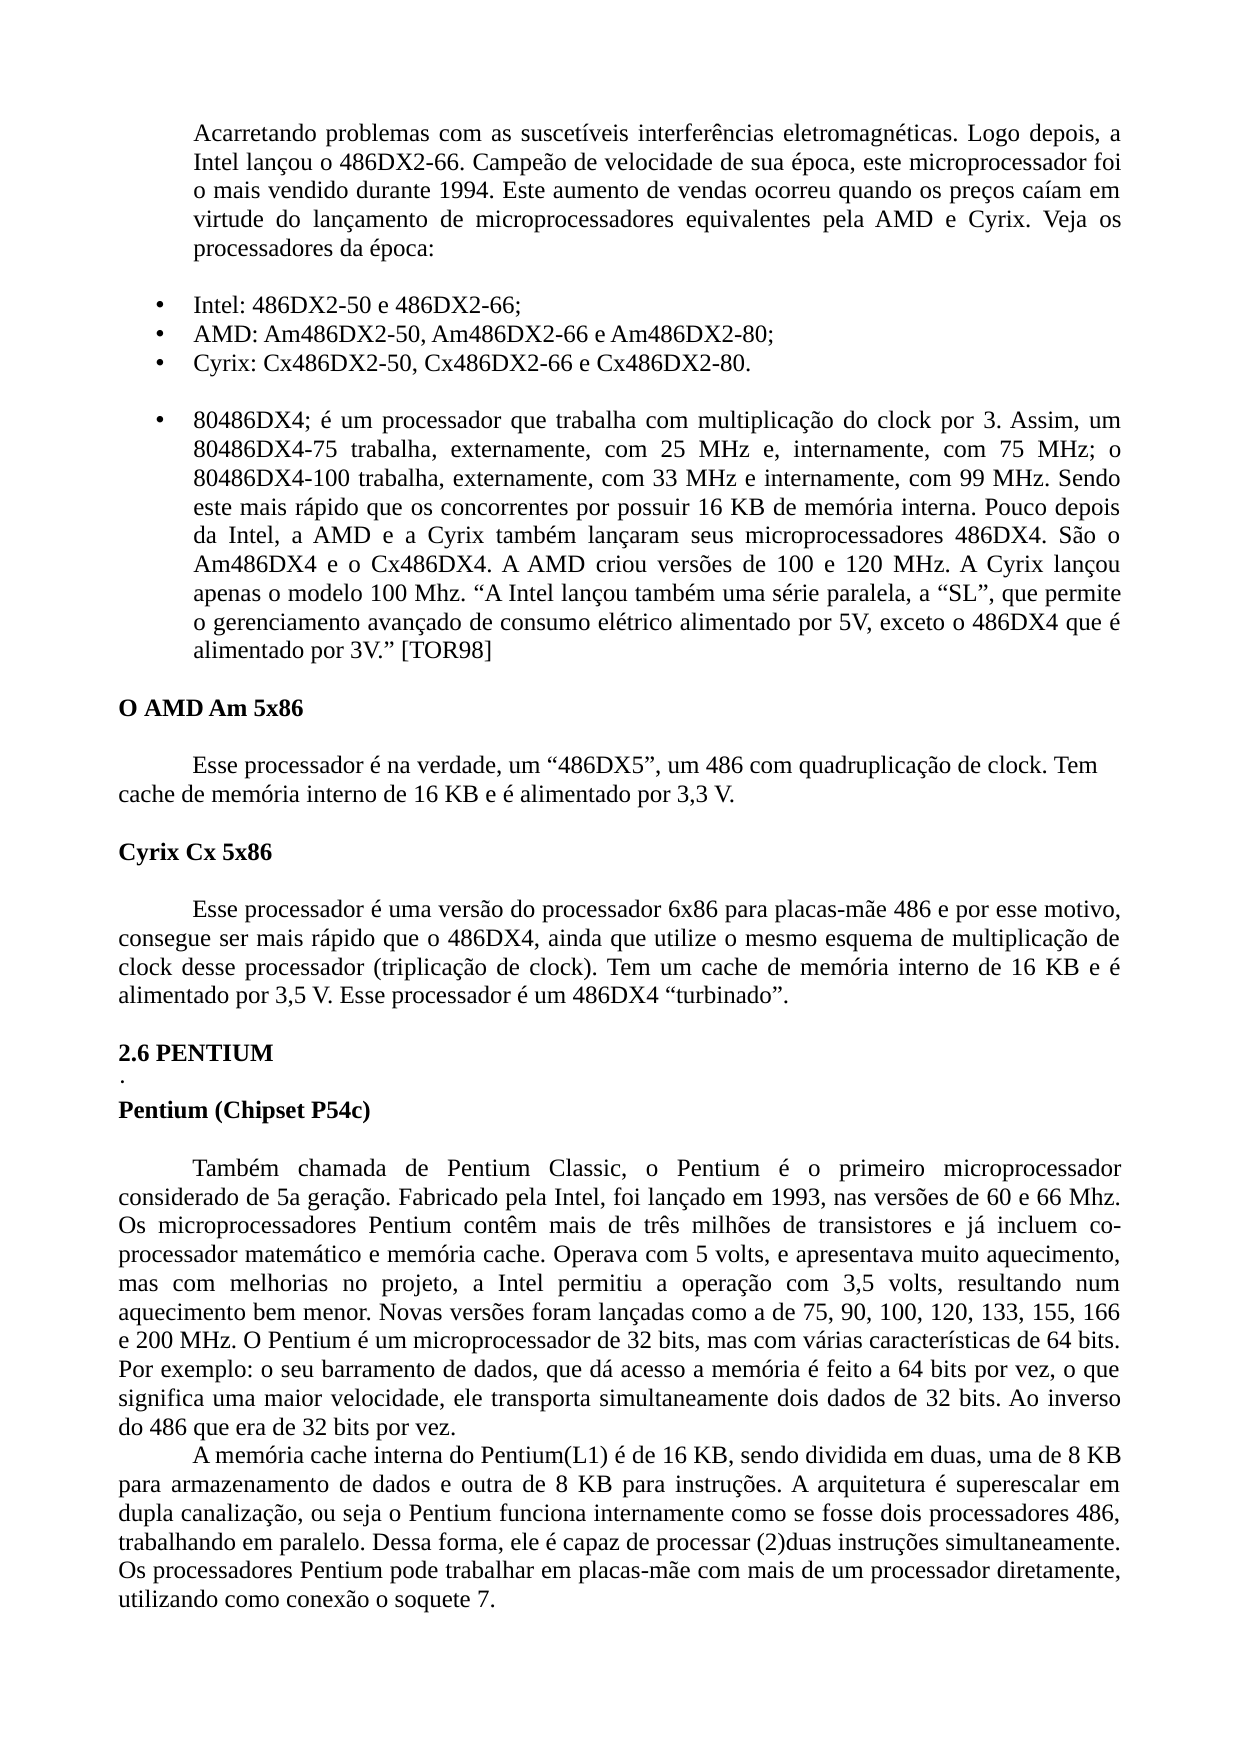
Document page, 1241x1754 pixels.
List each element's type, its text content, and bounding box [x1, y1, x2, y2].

text Esse processador é uma versão do processador 6x86 para placas-mãe 486 e por esse motivo, consegue ser mais rápido que o 486DX4, ainda que utilize o mesmo esquema de multiplicação de clock desse processador (triplicação de clock). Tem um cache de memória interno de 16 KB e é alimentado por 3,5 V. Esse processador é um 486DX4 “turbinado”. [118, 894, 1122, 1009]
text Esse processador é na verdade, um “486DX5”, um 486 com quadruplicação de clock. Tem cache de memória interno de 16 KB e é alimentado por 3,3 V. [118, 751, 1122, 808]
text 2.6 PENTIUM [118, 1038, 1122, 1067]
list Cyrix: Cx486DX2-50, Cx486DX2-66 e Cx486DX2-80. [156, 348, 1122, 377]
text A memória cache interna do Pentium(L1) é de 16 KB, sendo dividida em duas, uma de 8 KB para armazenamento de dados e outra de 8 KB para instruções. A arquitetura é superescalar em dupla canalização, ou seja o Pentium funciona internamente como se fosse dois processadores 486, trabalhando em paralelo. Dessa forma, ele é capaz de processar (2)duas instruções simultaneamente. Os processadores Pentium pode trabalhar em placas-mãe com mais de um processador diretamente, utilizando como conexão o soquete 7. [118, 1441, 1122, 1613]
text Pentium (Chipset P54c) [118, 1096, 1122, 1124]
text Cyrix Cx 5x86 [118, 837, 1122, 866]
text · [118, 1067, 1122, 1096]
list Acarretando problemas com as suscetíveis interferências eletromagnéticas. Logo depois, a Intel lançou o 486DX2-66. Campeão de velocidade de sua época, este microprocessador foi o mais vendido durante 1994. Este aumento de vendas ocorreu quando os preços caíam em virtude do lançamento de microprocessadores equivalentes pela AMD e Cyrix. Veja os processadores da época: [156, 118, 1122, 262]
list AMD: Am486DX2-50, Am486DX2-66 e Am486DX2-80; [156, 319, 1122, 348]
list Intel: 486DX2-50 e 486DX2-66; [156, 291, 1122, 319]
list 80486DX4; é um processador que trabalha com multiplicação do clock por 3. Assim, um 80486DX4-75 trabalha, externamente, com 25 MHz e, internamente, com 75 MHz; o 80486DX4-100 trabalha, externamente, com 33 MHz e internamente, com 99 MHz. Sendo este mais rápido que os concorrentes por possuir 16 KB de memória interna. Pouco depois da Intel, a AMD e a Cyrix também lançaram seus microprocessadores 486DX4. São o Am486DX4 e o Cx486DX4. A AMD criou versões de 100 e 120 MHz. A Cyrix lançou apenas o modelo 100 Mhz. “A Intel lançou também uma série paralela, a “SL”, que permite o gerenciamento avançado de consumo elétrico alimentado por 5V, exceto o 486DX4 que é alimentado por 3V.” [TOR98] [156, 406, 1122, 664]
text O AMD Am 5x86 [118, 693, 1122, 722]
text Também chamada de Pentium Classic, o Pentium é o primeiro microprocessador considerado de 5a geração. Fabricado pela Intel, foi lançado em 1993, nas versões de 60 e 66 Mhz. Os microprocessadores Pentium contêm mais de três milhões de transistores e já incluem co-processador matemático e memória cache. Operava com 5 volts, e apresentava muito aquecimento, mas com melhorias no projeto, a Intel permitiu a operação com 3,5 volts, resultando num aquecimento bem menor. Novas versões foram lançadas como a de 75, 90, 100, 120, 133, 155, 166 e 200 MHz. O Pentium é um microprocessador de 32 bits, mas com várias características de 64 bits. Por exemplo: o seu barramento de dados, que dá acesso a memória é feito a 64 bits por vez, o que significa uma maior velocidade, ele transporta simultaneamente dois dados de 32 bits. Ao inverso do 486 que era de 32 bits por vez. [118, 1153, 1122, 1441]
